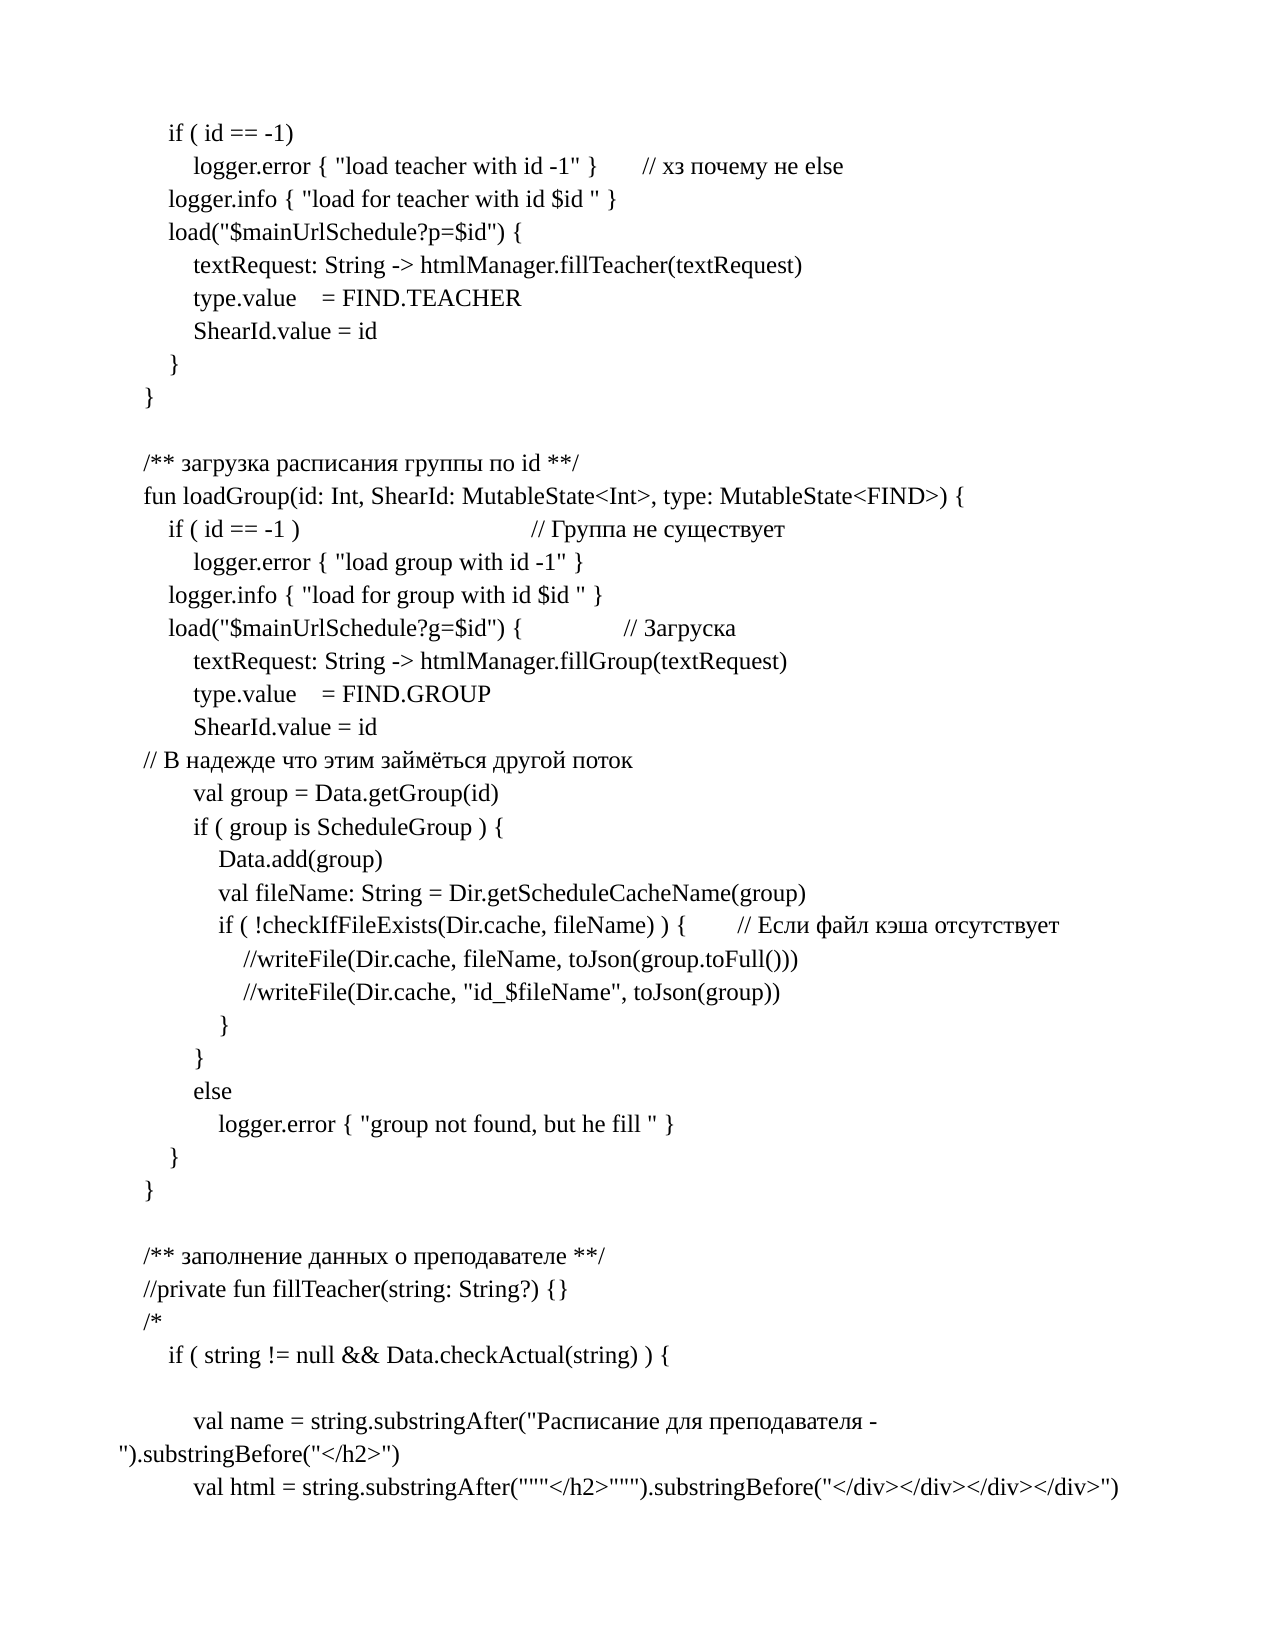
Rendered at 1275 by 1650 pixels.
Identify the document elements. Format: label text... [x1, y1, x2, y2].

text if ( id == -1) logger.error { "load teacher with id -1" } // хз почему не else logger.info { "load for teacher with id $id " } load("$mainUrlSchedule?p=$id") { textRequest: String -> htmlManager.fillTeacher(textRequest) type.value = FIND.TEACHER ShearId.value = id } } /** загрузка расписания группы по id **/ fun loadGroup(id: Int, ShearId: MutableState<Int>, type: MutableState<FIND>) { if ( id == -1 ) // Группа не существует logger.error { "load group with id -1" } logger.info { "load for group with id $id " } load("$mainUrlSchedule?g=$id") { // Загруска textRequest: String -> htmlManager.fillGroup(textRequest) type.value = FIND.GROUP ShearId.value = id // В надежде что этим займёться другой поток val group = Data.getGroup(id) if ( group is ScheduleGroup ) { Data.add(group) val fileName: String = Dir.getScheduleCacheName(group) if ( !checkIfFileExists(Dir.cache, fileName) ) { // Если файл кэша отсутствует //writeFile(Dir.cache, fileName, toJson(group.toFull())) //writeFile(Dir.cache, "id_$fileName", toJson(group)) } } else logger.error { "group not found, but he fill " } } } /** заполнение данных о преподавателе **/ //private fun fillTeacher(string: String?) {} /* if ( string != null && Data.checkActual(string) ) { val name = string.substringAfter("Расписание для преподавателя - ").substringBefore("</h2>") val html = string.substringAfter("""</h2>""").substringBefore("</div></div></div></div>") [118, 118, 1157, 1501]
